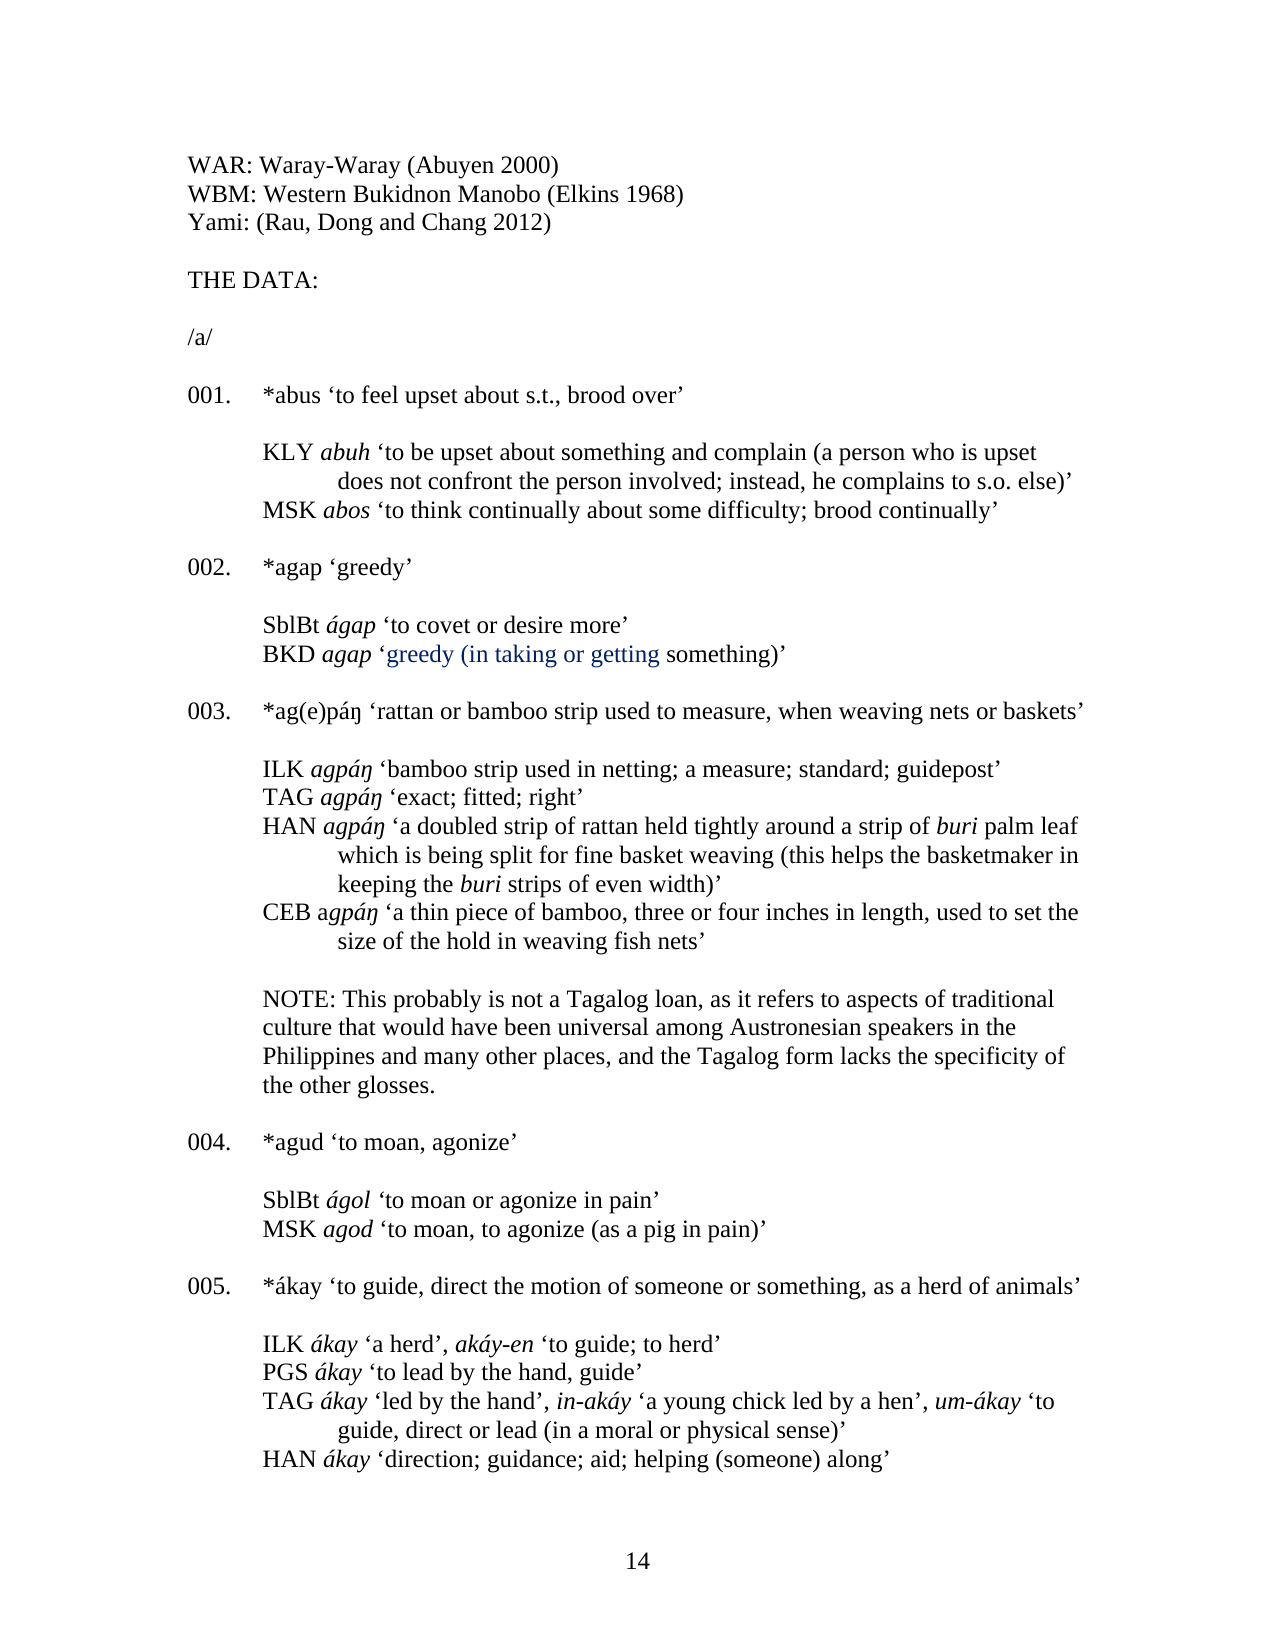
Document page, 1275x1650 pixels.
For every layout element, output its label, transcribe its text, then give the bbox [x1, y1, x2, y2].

text TAG ákay ‘led by the hand’, in-akáy ‘a young chick led by a hen’, um-ákay ‘to [187, 1386, 1087, 1415]
text TAG agpáŋ ‘exact; fitted; right’ [187, 782, 1087, 811]
text KLY abuh ‘to be upset about something and complain (a person who is upset [187, 437, 1087, 466]
text PGS ákay ‘to lead by the hand, guide’ [187, 1357, 1087, 1386]
text guide, direct or lead (in a moral or physical sense)’ [262, 1415, 1087, 1444]
text which is being split for fine basket weaving (this helps the basketmaker in [262, 840, 1087, 869]
text MSK agod ‘to moan, to agonize (as a pig in pain)’ [187, 1214, 1087, 1242]
text culture that would have been universal among Austronesian speakers in the [187, 1012, 1087, 1041]
text Philippines and many other places, and the Tagalog form lacks the specificity of [187, 1041, 1087, 1070]
text 002. *agap ‘greedy’ [187, 552, 1087, 581]
text SblBt ágap ‘to covet or desire more’ [187, 610, 1087, 639]
text CEB agpáŋ ‘a thin piece of bamboo, three or four inches in length, used to set the [262, 897, 1087, 926]
text does not confront the person involved; instead, he complains to s.o. else)’ [262, 466, 1087, 495]
text HAN agpáŋ ‘a doubled strip of rattan held tightly around a strip of buri palm leaf [187, 811, 1087, 840]
text WBM: Western Bukidnon Manobo (Elkins 1968) [187, 179, 1087, 207]
text 004. *agud ‘to moan, agonize’ [187, 1127, 1087, 1156]
text size of the hold in weaving fish nets’ [262, 926, 1087, 955]
text Yami: (Rau, Dong and Chang 2012) [187, 207, 1087, 236]
text NOTE: This probably is not a Tagalog loan, as it refers to aspects of traditional [187, 984, 1087, 1012]
text HAN ákay ‘direction; guidance; aid; helping (someone) along’ [187, 1444, 1087, 1472]
text 003. *ag(e)páŋ ‘rattan or bamboo strip used to measure, when weaving nets or baskets’ [187, 696, 1087, 725]
text BKD agap ‘greedy (in taking or getting something)’ [187, 639, 1087, 667]
text /a/ [187, 322, 1087, 351]
text 005. *ákay ‘to guide, direct the motion of someone or something, as a herd of animals’ [187, 1271, 1087, 1300]
text THE DATA: [187, 265, 1087, 294]
text SblBt ágol ‘to moan or agonize in pain’ [187, 1185, 1087, 1214]
text WAR: Waray-Waray (Abuyen 2000) [187, 150, 1087, 179]
text ILK ákay ‘a herd’, akáy-en ‘to guide; to herd’ [187, 1329, 1087, 1357]
text keeping the buri strips of even width)’ [262, 869, 1087, 897]
text MSK abos ‘to think continually about some difficulty; brood continually’ [187, 495, 1087, 524]
text 001. *abus ‘to feel upset about s.t., brood over’ [187, 380, 1087, 409]
text the other glosses. [187, 1070, 1087, 1099]
text ILK agpáŋ ‘bamboo strip used in netting; a measure; standard; guidepost’ [187, 754, 1087, 782]
